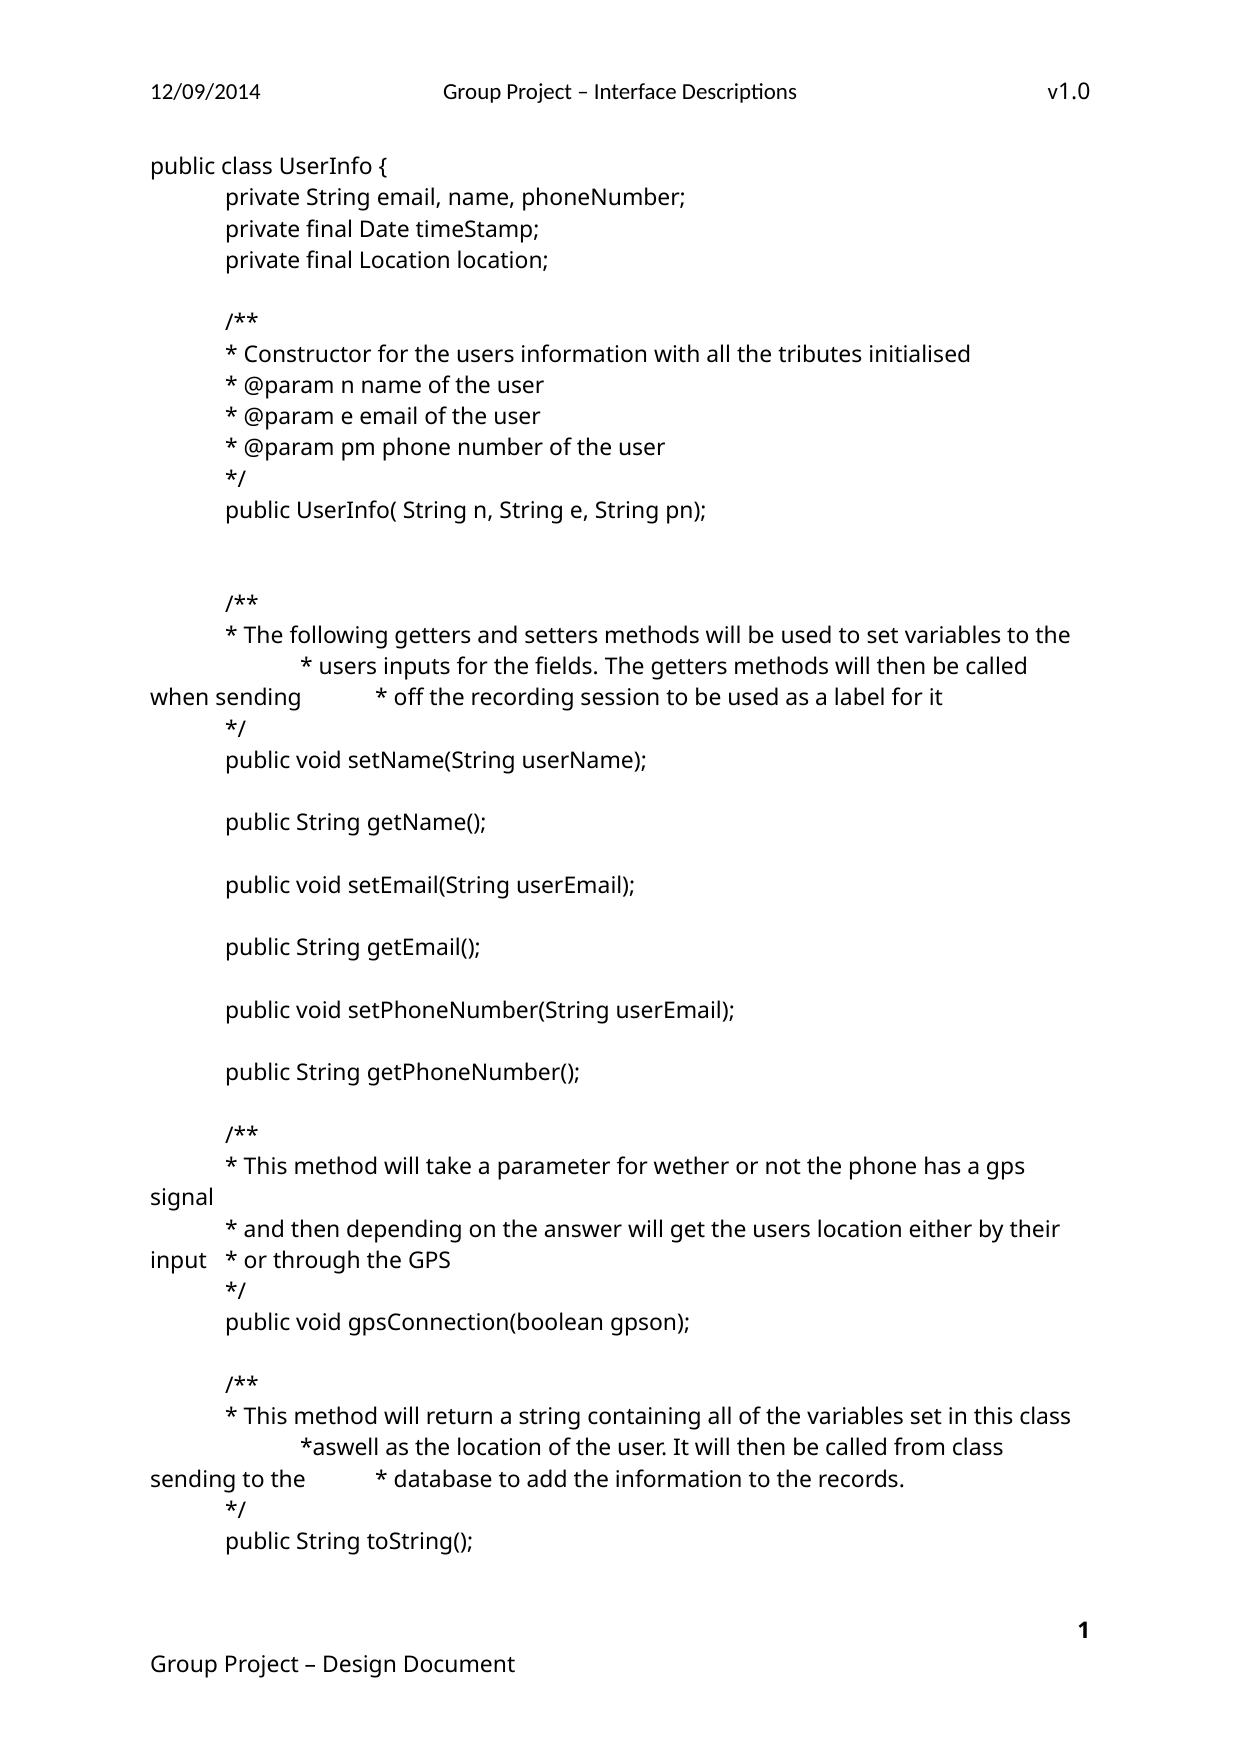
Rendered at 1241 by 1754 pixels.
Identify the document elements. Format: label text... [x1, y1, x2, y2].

text public void setName(String userName); [150, 744, 1090, 775]
text public void setPhoneNumber(String userEmail); [150, 994, 1090, 1025]
text */ [150, 1275, 1090, 1306]
text * @param n name of the user [150, 369, 1090, 400]
text private String email, name, phoneNumber; [150, 181, 1090, 212]
text private final Date timeStamp; [150, 212, 1090, 244]
text /** [150, 587, 1090, 619]
text * The following getters and setters methods will be used to set variables to the * users inputs for the fields. The getters methods will then be called when sending * off the recording session to be used as a label for it [150, 619, 1090, 712]
text * @param pm phone number of the user [150, 431, 1090, 462]
text /** [150, 1369, 1090, 1400]
text public void gpsConnection(boolean gpson); [150, 1306, 1090, 1337]
text private final Location location; [150, 244, 1090, 275]
text public String toString(); [150, 1525, 1090, 1556]
text public String getName(); [150, 806, 1090, 837]
text /** [150, 1119, 1090, 1150]
text /** [150, 306, 1090, 337]
text */ [150, 712, 1090, 744]
text */ [150, 462, 1090, 494]
text * Constructor for the users information with all the tributes initialised [150, 337, 1090, 369]
text public void setEmail(String userEmail); [150, 869, 1090, 900]
text public UserInfo( String n, String e, String pn); [150, 494, 1090, 525]
text * @param e email of the user [150, 400, 1090, 431]
text public String getPhoneNumber(); [150, 1056, 1090, 1087]
text * This method will return a string containing all of the variables set in this class *aswell as the location of the user. It will then be called from class sending to the * database to add the information to the records. [150, 1400, 1090, 1494]
text * and then depending on the answer will get the users location either by their input * or through the GPS [150, 1212, 1090, 1275]
text * This method will take a parameter for wether or not the phone has a gps signal [150, 1150, 1090, 1212]
text */ [150, 1494, 1090, 1525]
text public String getEmail(); [150, 931, 1090, 962]
text public class UserInfo { [150, 150, 1090, 181]
